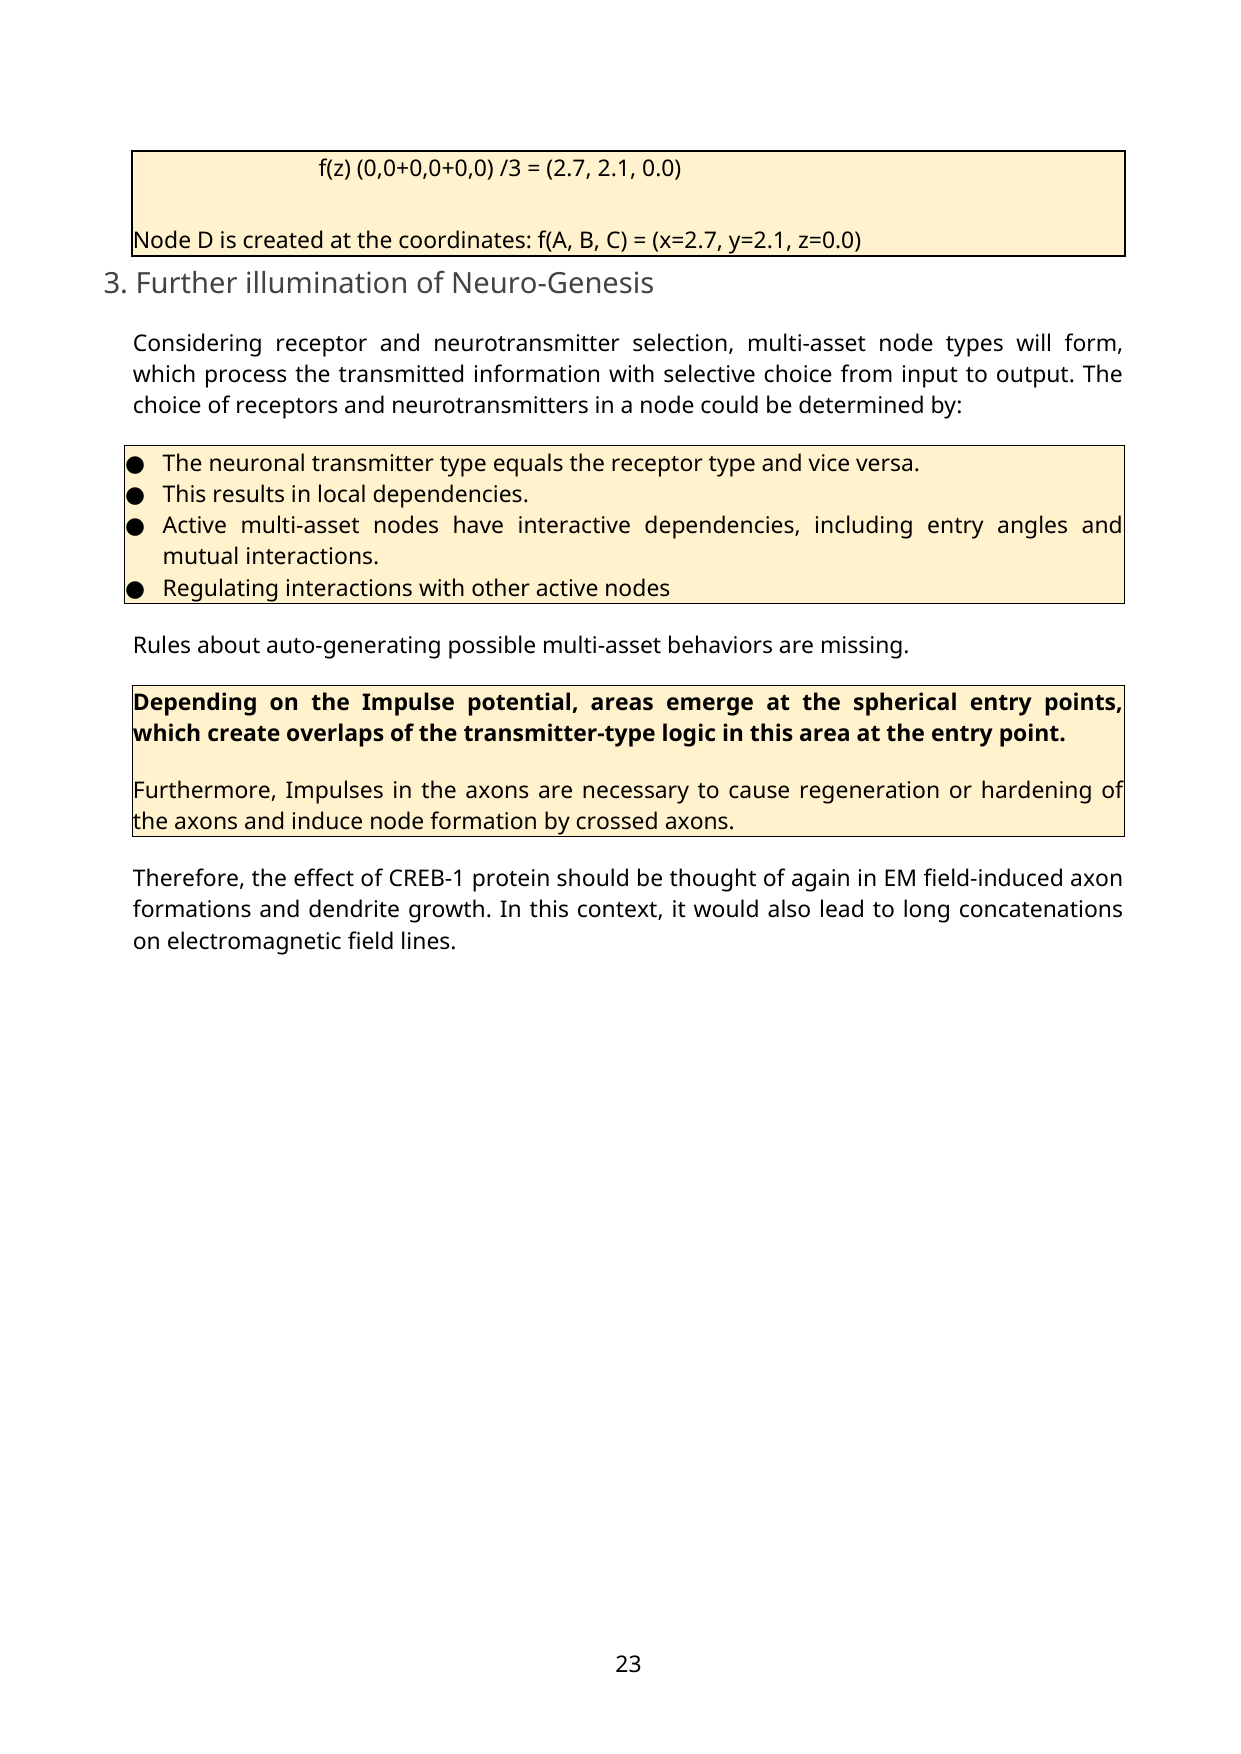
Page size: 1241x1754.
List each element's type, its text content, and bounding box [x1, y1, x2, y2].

text Therefore, the effect of CREB-1 protein should be thought of again in EM field-induced axon formations and dendrite growth. In this context, it would also lead to long concatenations on electromagnetic field lines. [133, 862, 1124, 956]
list Regulating interactions with other active nodes [125, 570, 1124, 603]
subtitle 3. Further illumination of Neuro-Genesis [103, 262, 1124, 302]
text Depending on the Impulse potential, areas emerge at the spherical entry points, which create overlaps of the transmitter-type logic in this area at the entry point. [133, 686, 1124, 748]
text Rules about auto-generating possible multi-asset behaviors are missing. [133, 629, 1124, 660]
text Furthermore, Impulses in the axons are necessary to cause regeneration or hardening of the axons and induce node formation by crossed axons. [133, 772, 1124, 836]
text f(z) (0,0+0,0+0,0) /3 = (2.7, 2.1, 0.0) [133, 152, 1124, 183]
list This results in local dependencies. [125, 477, 1124, 508]
text Considering receptor and neurotransmitter selection, multi-asset node types will form, which process the transmitted information with selective choice from input to output. The choice of receptors and neurotransmitters in a node could be determined by: [133, 327, 1124, 420]
list Active multi-asset nodes have interactive dependencies, including entry angles and mutual interactions. [125, 508, 1124, 570]
text Node D is created at the coordinates: f(A, B, C) = (x=2.7, y=2.1, z=0.0) [133, 222, 1124, 255]
list The neuronal transmitter type equals the receptor type and vice versa. [125, 446, 1124, 477]
